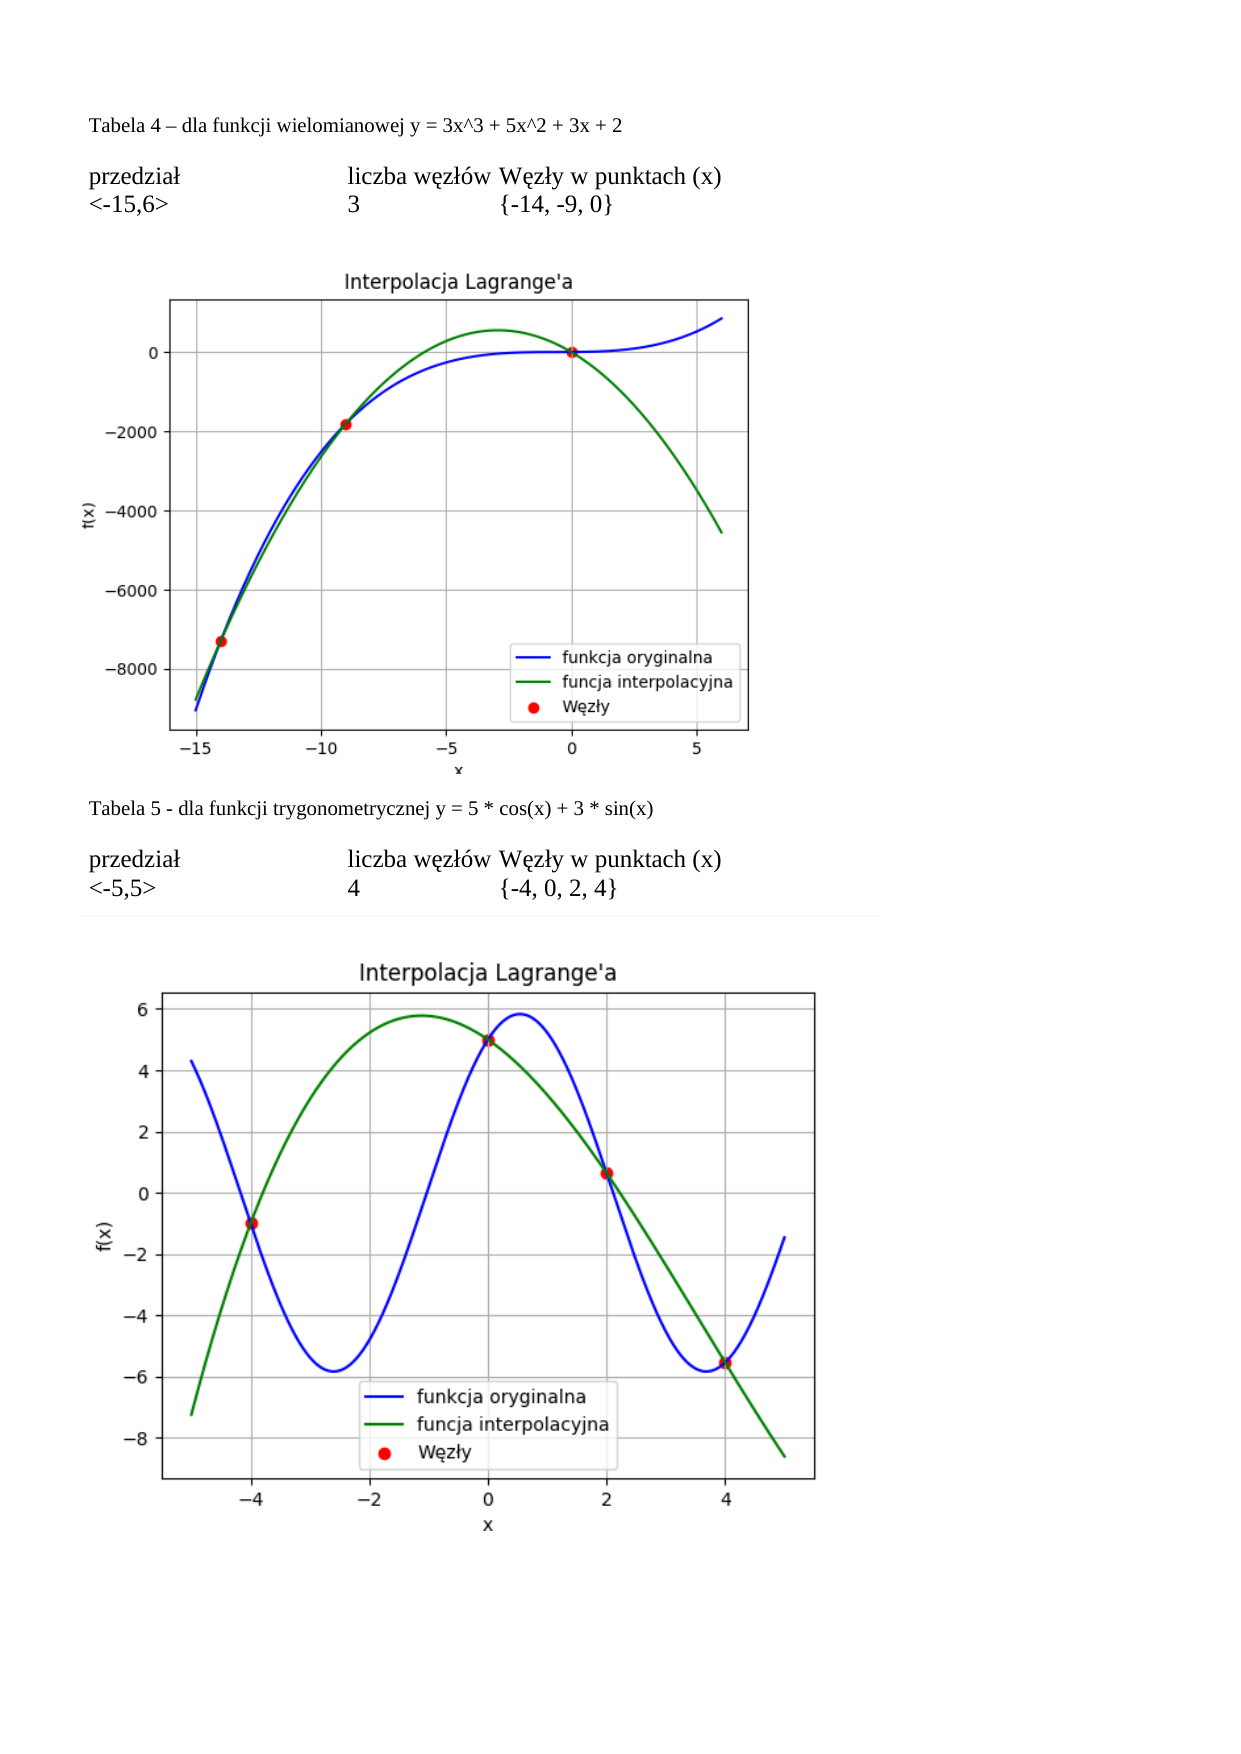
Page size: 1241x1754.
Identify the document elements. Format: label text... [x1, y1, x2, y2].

picture [79, 915, 880, 1531]
text Tabela 5 - dla funkcji trygonometrycznej y = 5 * cos(x) + 3 * sin(x) [88, 796, 1152, 820]
table_cell {-14, -9, 0} [499, 190, 743, 218]
table_header Węzły w punktach (x) [499, 161, 743, 189]
picture [82, 233, 783, 774]
table_cell <-15,6> [89, 190, 347, 218]
table_cell <-5,5> [89, 873, 347, 901]
text Tabela 4 – dla funkcji wielomianowej y = 3x^3 + 5x^2 + 3x + 2 [88, 113, 1152, 137]
table_header liczba węzłów [348, 844, 499, 873]
table_cell 4 [348, 873, 499, 901]
table_cell {-4, 0, 2, 4} [499, 873, 743, 901]
table_cell 3 [348, 190, 499, 218]
table_header przedział [89, 844, 347, 873]
table_header Węzły w punktach (x) [499, 844, 743, 873]
table_header przedział [89, 161, 347, 189]
table_header liczba węzłów [348, 161, 499, 189]
